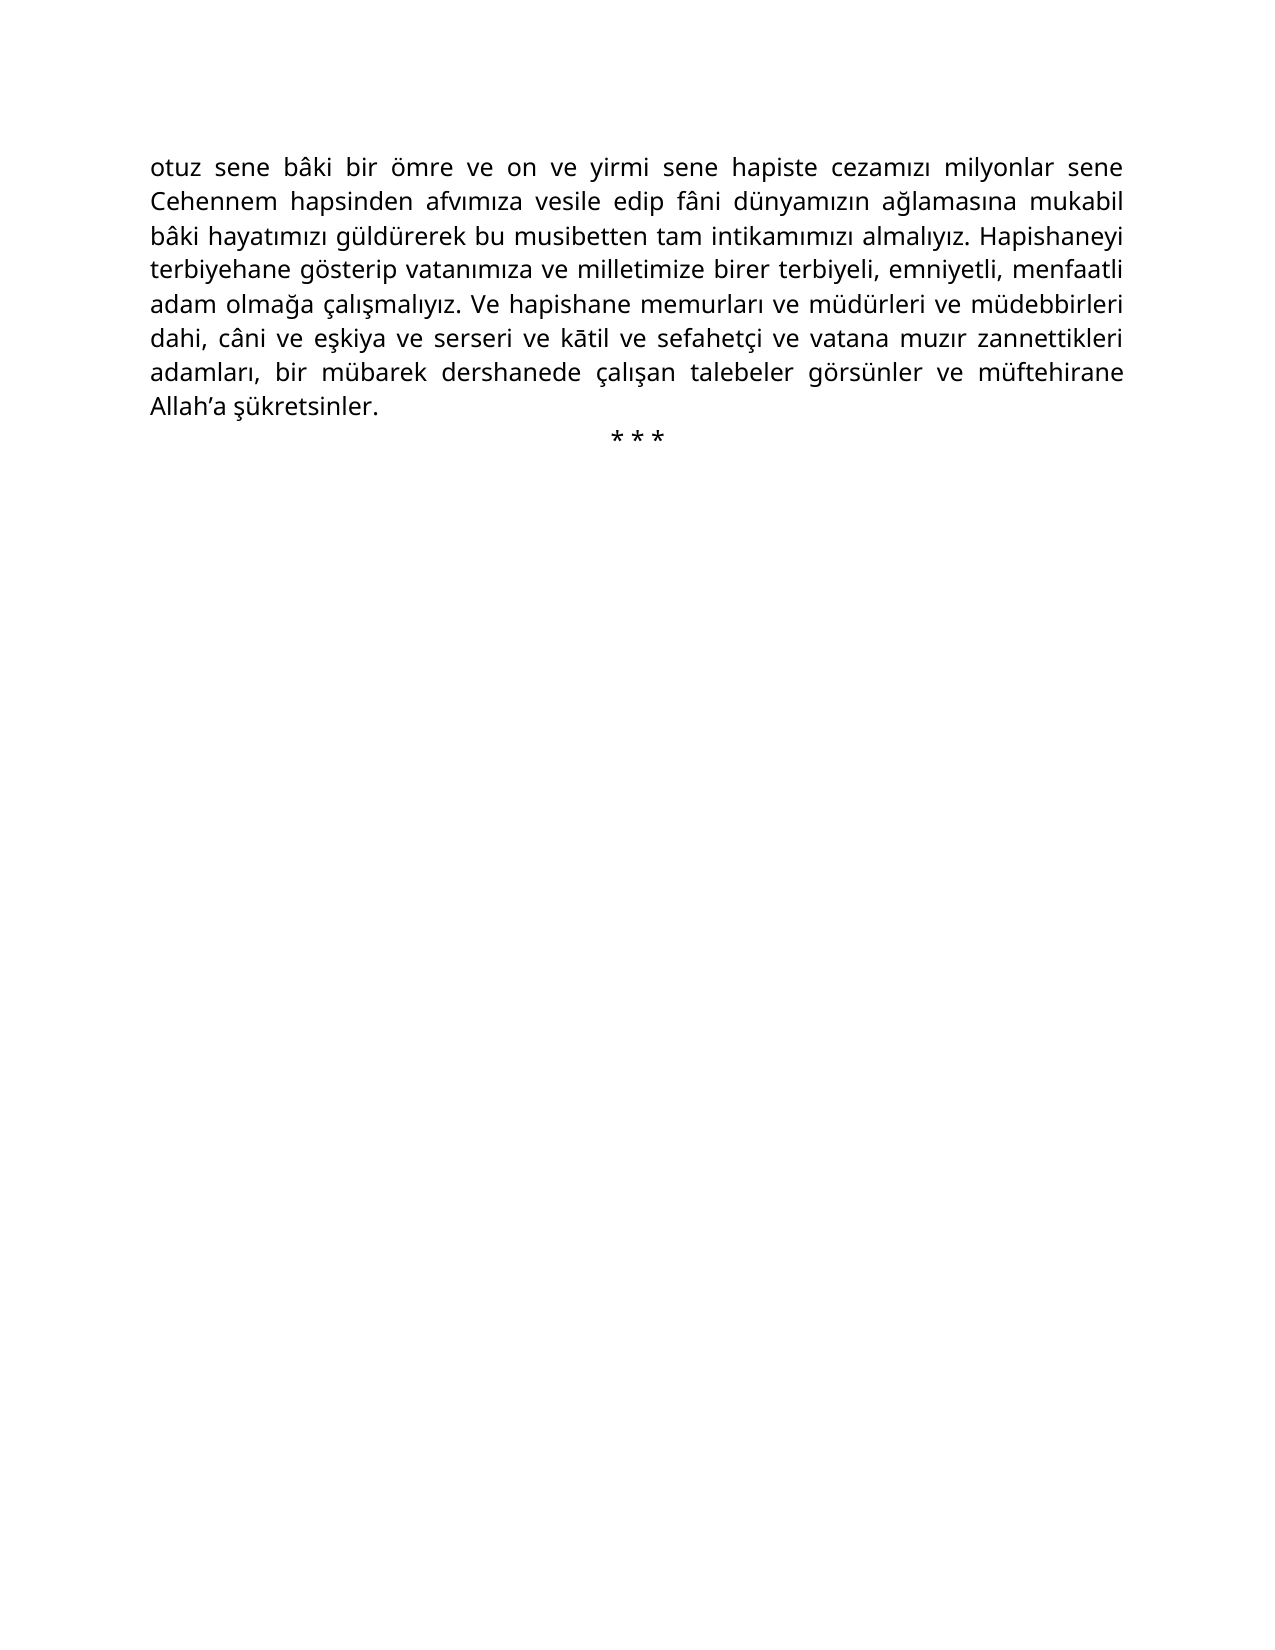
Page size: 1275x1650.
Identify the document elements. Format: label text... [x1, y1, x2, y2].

text * * * [150, 422, 1125, 457]
text otuz sene bâki bir ömre ve on ve yirmi sene hapiste cezamızı milyonlar sene Cehennem hapsinden afvımıza vesile edip fâni dünyamızın ağlamasına mukabil bâki hayatımızı güldürerek bu musibetten tam intikamımızı almalıyız. Hapishaneyi terbiyehane gösterip vatanımıza ve milletimize birer terbiyeli, emniyetli, menfaatli adam olmağa çalışmalıyız. Ve hapishane memurları ve müdürleri ve müdebbirleri dahi, câni ve eşkiya ve serseri ve kātil ve sefahetçi ve vatana muzır zannettikleri adamları, bir mübarek dershanede çalışan talebeler görsünler ve müftehirane Allah’a şükretsinler. [150, 150, 1125, 422]
